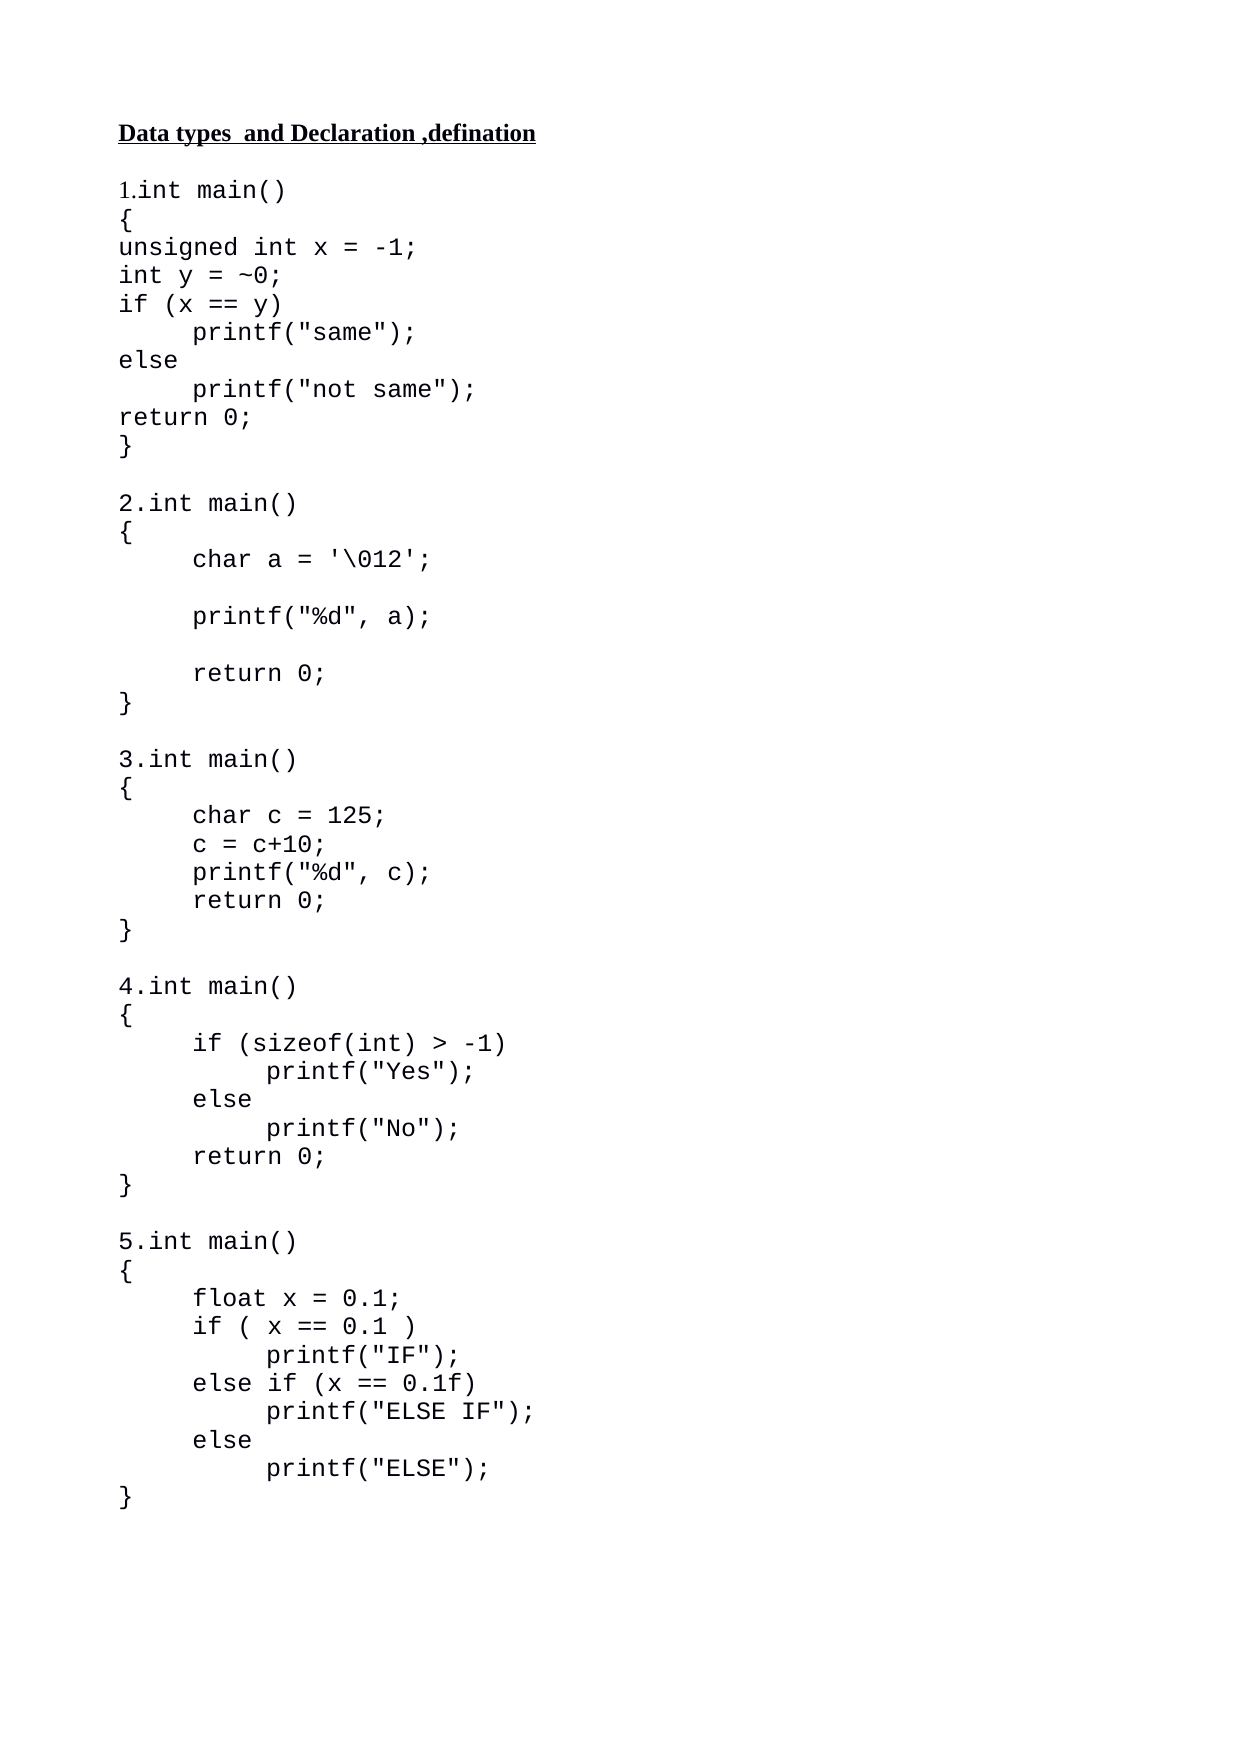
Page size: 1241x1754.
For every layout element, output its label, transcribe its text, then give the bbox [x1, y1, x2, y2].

text if (x == y) [118, 291, 1122, 320]
text unsigned int x = -1; [118, 235, 1122, 263]
text 3.int main() [118, 746, 1122, 775]
text int y = ~0; [118, 263, 1122, 291]
text 4.int main() [118, 973, 1122, 1002]
text return 0; [118, 405, 1122, 433]
text { [118, 206, 1122, 235]
text printf("%d", c); [118, 860, 1122, 888]
text } [118, 689, 1122, 718]
text else if (x == 0.1f) [118, 1371, 1122, 1399]
text printf("Yes"); [118, 1058, 1122, 1087]
text } [118, 916, 1122, 945]
text c = c+10; [118, 831, 1122, 860]
text } [118, 1172, 1122, 1200]
text 1.int main() [118, 176, 1122, 206]
text printf("IF"); [118, 1342, 1122, 1371]
text else [118, 1427, 1122, 1456]
text printf("%d", a); [118, 604, 1122, 632]
text 5.int main() [118, 1229, 1122, 1257]
text char c = 125; [118, 803, 1122, 831]
text printf("not same"); [118, 376, 1122, 405]
text float x = 0.1; [118, 1286, 1122, 1314]
text printf("ELSE"); [118, 1456, 1122, 1484]
text } [118, 433, 1122, 461]
text printf("No"); [118, 1115, 1122, 1143]
text printf("ELSE IF"); [118, 1399, 1122, 1427]
text { [118, 775, 1122, 803]
text Data types and Declaration ,defination [118, 118, 1122, 147]
text { [118, 1257, 1122, 1286]
text return 0; [118, 1143, 1122, 1172]
text { [118, 1002, 1122, 1030]
text if ( x == 0.1 ) [118, 1314, 1122, 1342]
text else [118, 1087, 1122, 1115]
text printf("same"); [118, 320, 1122, 348]
text return 0; [118, 661, 1122, 689]
text char a = '\012'; [118, 547, 1122, 575]
text else [118, 348, 1122, 376]
text if (sizeof(int) > -1) [118, 1030, 1122, 1058]
text } [118, 1484, 1122, 1512]
text { [118, 518, 1122, 547]
text return 0; [118, 888, 1122, 916]
text 2.int main() [118, 490, 1122, 518]
